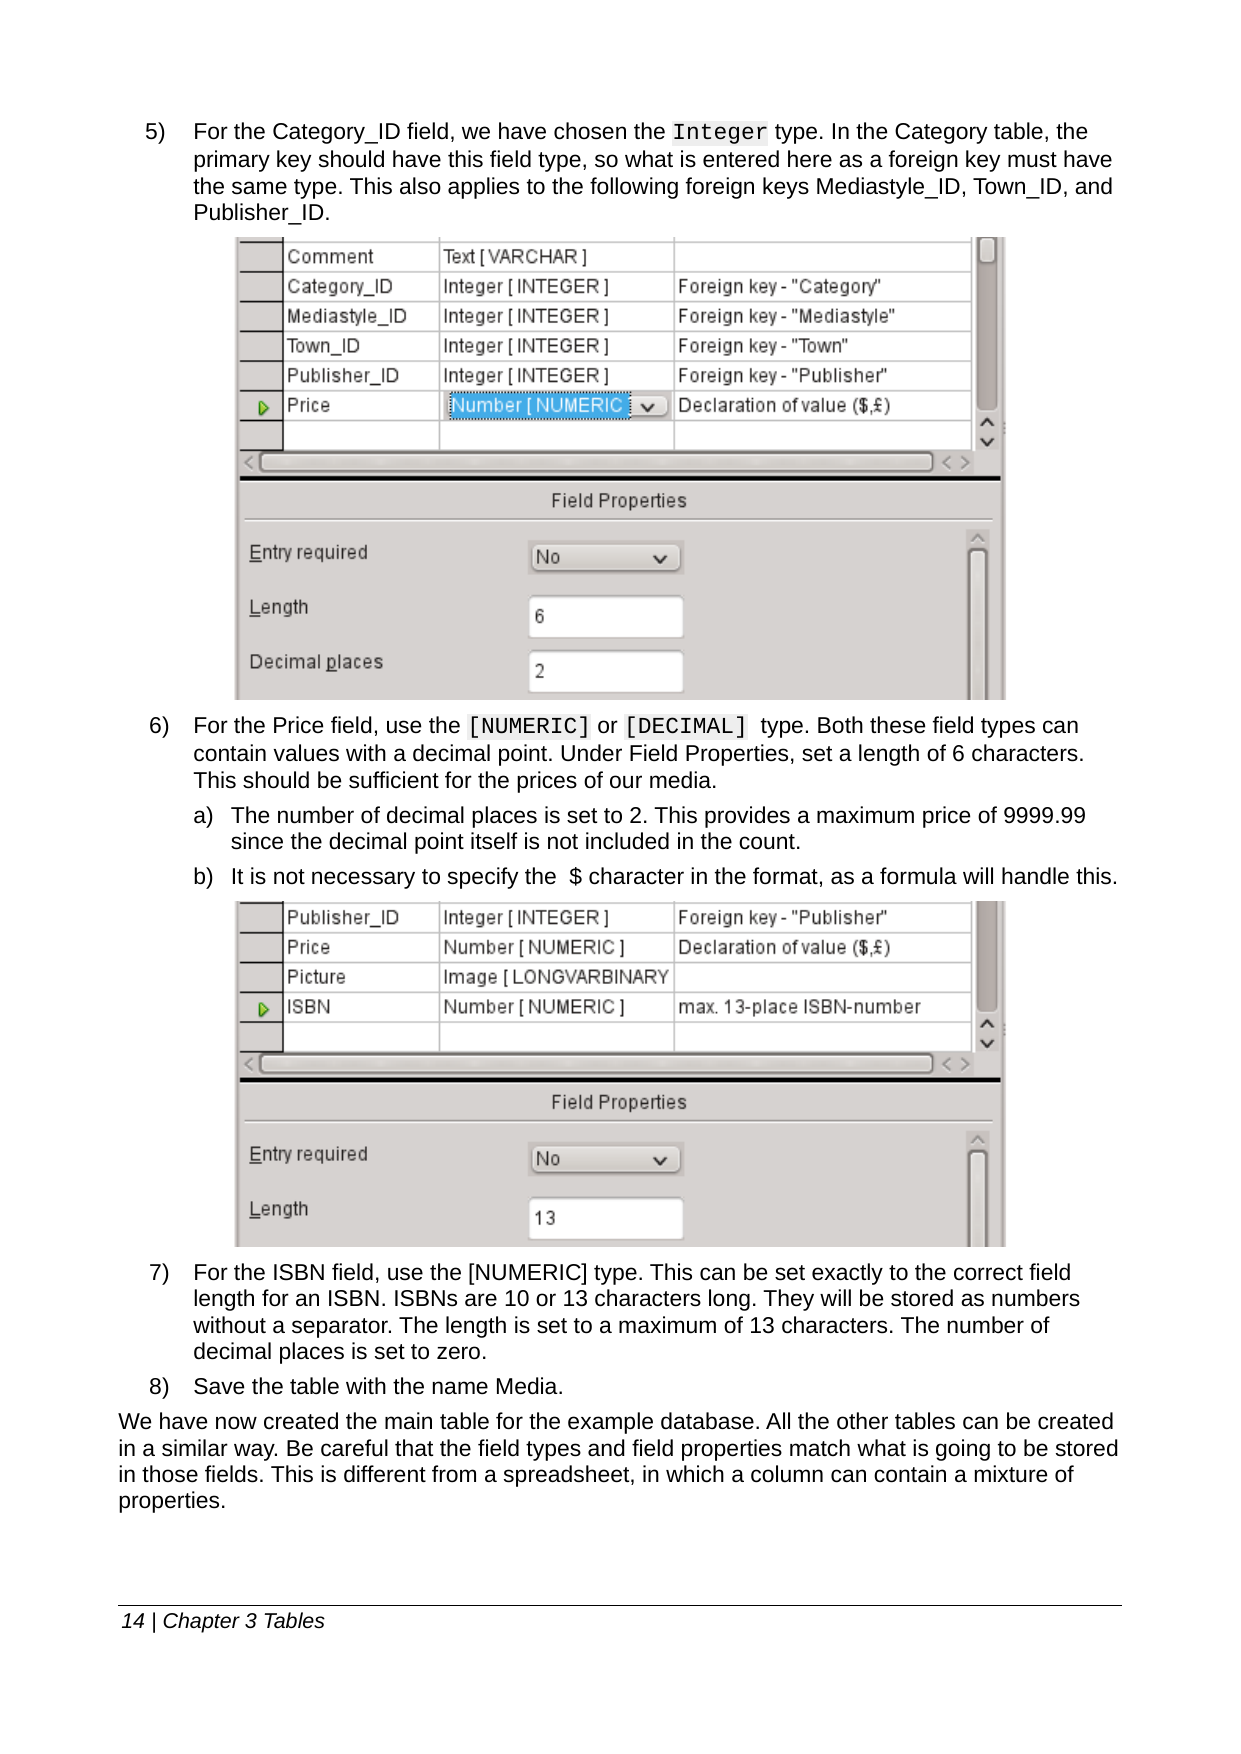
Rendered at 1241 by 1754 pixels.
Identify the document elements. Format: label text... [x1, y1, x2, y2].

list For the ISBN field, use the [NUMERIC] type. This can be set exactly to the correct field length for an ISBN. ISBNs are 10 or 13 characters long. They will be stored as numbers without a separator. The length is set to a maximum of 13 characters. The number of decimal places is set to zero. [169, 1259, 1122, 1364]
picture [234, 901, 1007, 1247]
list For the Category_ID field, we have chosen the Integer type. In the Category table, the primary key should have this field type, so what is entered here as a foreign key must have the same type. This also applies to the following foreign keys Mediastyle_ID, Town_ID, and Publisher_ID. [165, 118, 1122, 226]
list Save the table with the name Media. [169, 1373, 1122, 1399]
list For the Price field, use the [NUMERIC] or [DECIMAL] type. Both these field types can contain values with a decimal point. Under Field Properties, set a length of 6 characters. This should be sufficient for the prices of our media. [169, 712, 1122, 793]
picture [234, 237, 1007, 700]
list It is not necessary to specify the $ character in the format, as a formula will handle this. [193, 863, 1122, 890]
list The number of decimal places is set to 2. This provides a maximum price of 9999.99 since the decimal point itself is not included in the count. [193, 802, 1122, 854]
text We have now created the main table for the example database. All the other tables can be created in a similar way. Be careful that the field types and field properties match what is going to be stored in those fields. This is different from a spreadsheet, in which a column can contain a mixture of properties. [118, 1408, 1122, 1514]
